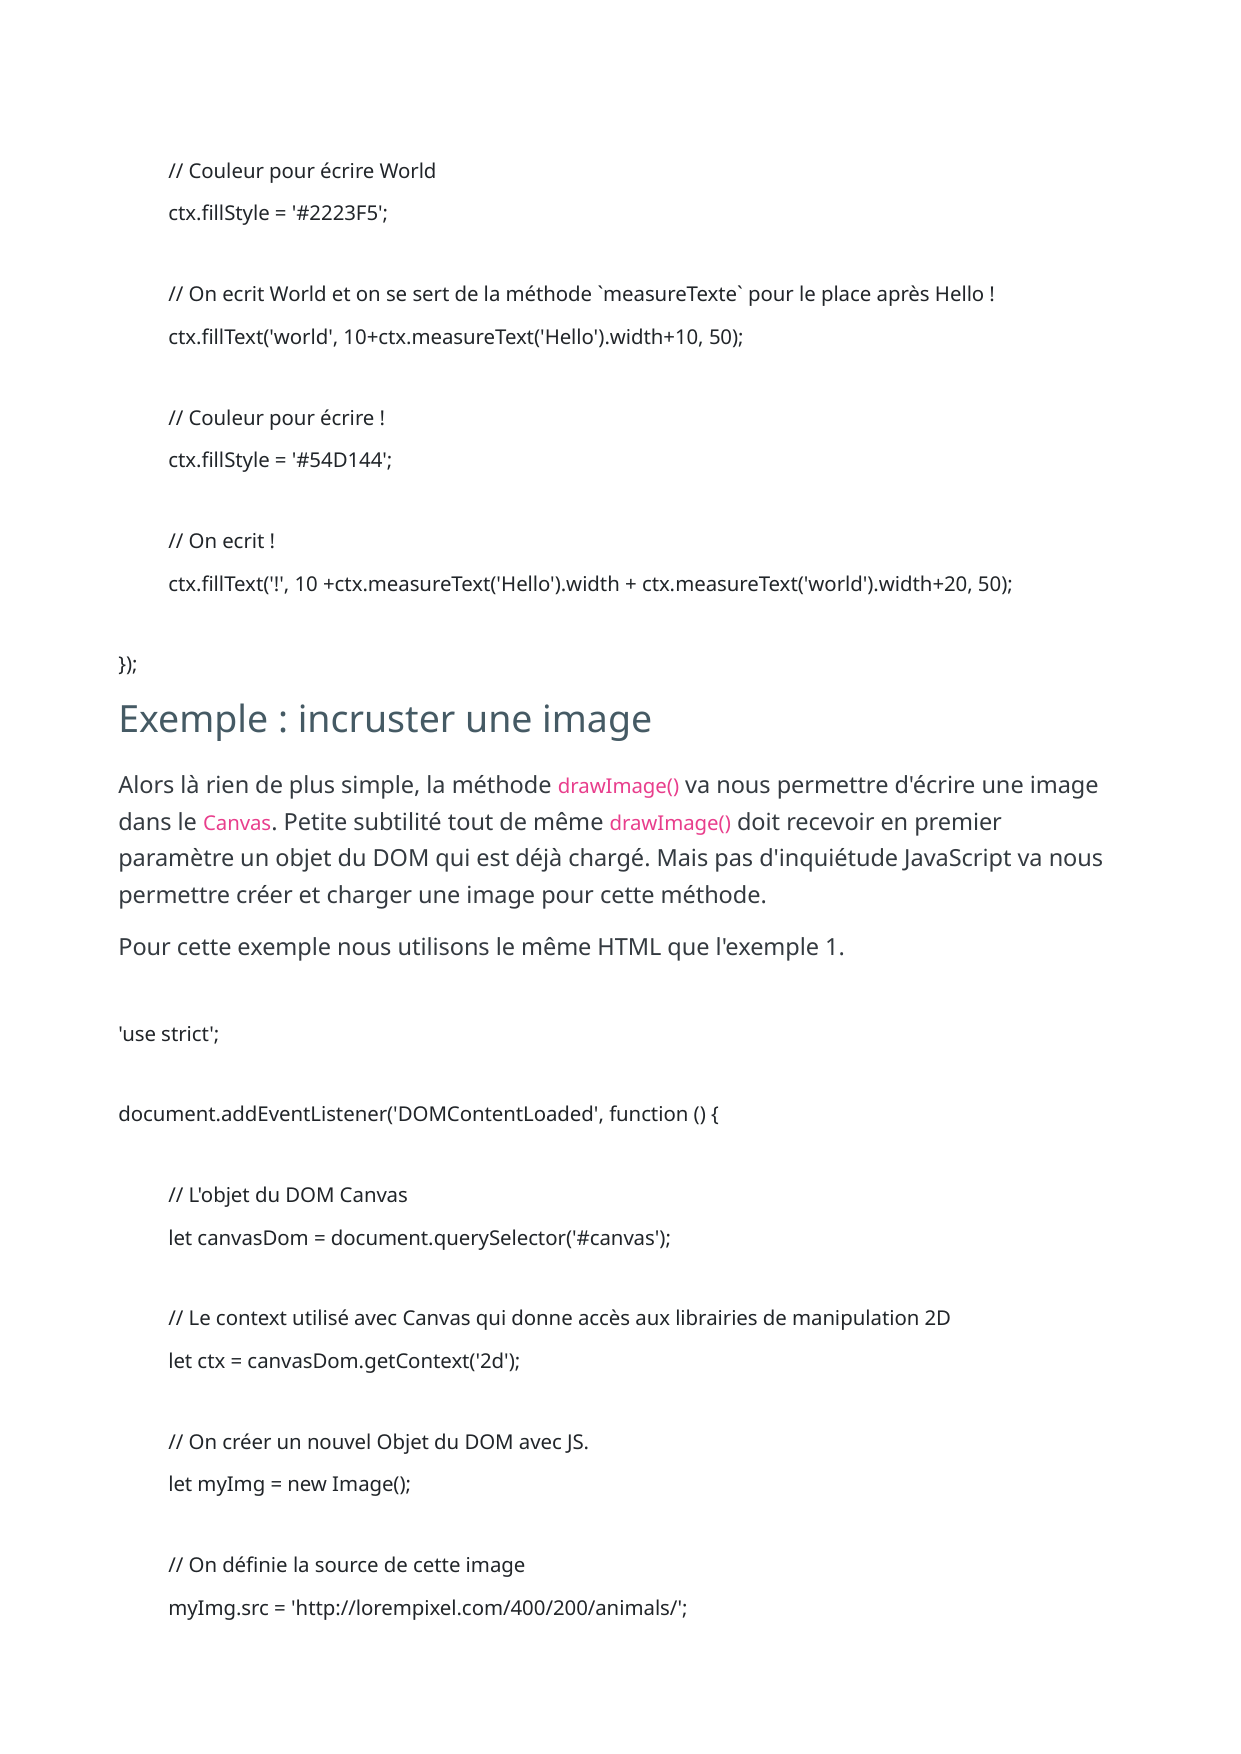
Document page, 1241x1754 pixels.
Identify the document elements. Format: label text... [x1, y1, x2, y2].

text 'use strict'; [118, 1019, 1122, 1047]
text let canvasDom = document.querySelector('#canvas'); [118, 1223, 1122, 1251]
text // L'objet du DOM Canvas [118, 1181, 1122, 1208]
text ctx.fillStyle = '#2223F5'; [118, 199, 1122, 227]
text // Couleur pour écrire World [118, 156, 1122, 184]
text ctx.fillText('!', 10 +ctx.measureText('Hello').width + ctx.measureText('world').width+20, 50); [118, 569, 1122, 597]
text ctx.fillStyle = '#54D144'; [118, 446, 1122, 474]
text // Le context utilisé avec Canvas qui donne accès aux librairies de manipulation 2D [118, 1304, 1122, 1332]
text let ctx = canvasDom.getContext('2d'); [118, 1347, 1122, 1374]
text Pour cette exemple nous utilisons le même HTML que l'exemple 1. [118, 930, 1122, 962]
text let myImg = new Image(); [118, 1470, 1122, 1498]
text }); [118, 650, 1122, 678]
subtitle Exemple : incruster une image [118, 692, 1122, 743]
text // On ecrit World et on se sert de la méthode `measureTexte` pour le place après Hello ! [118, 280, 1122, 308]
text // On ecrit ! [118, 527, 1122, 555]
text // On créer un nouvel Objet du DOM avec JS. [118, 1427, 1122, 1455]
text // On définie la source de cette image [118, 1551, 1122, 1579]
text myImg.src = 'http://lorempixel.com/400/200/animals/'; [118, 1593, 1122, 1621]
text // Couleur pour écrire ! [118, 403, 1122, 431]
text Alors là rien de plus simple, la méthode drawImage() va nous permettre d'écrire une image dans le Canvas. Petite subtilité tout de même drawImage() doit recevoir en premier paramètre un objet du DOM qui est déjà chargé. Mais pas d'inquiétude JavaScript va nous permettre créer et charger une image pour cette méthode. [118, 768, 1122, 911]
text document.addEventListener('DOMContentLoaded', function () { [118, 1100, 1122, 1128]
text ctx.fillText('world', 10+ctx.measureText('Hello').width+10, 50); [118, 322, 1122, 350]
